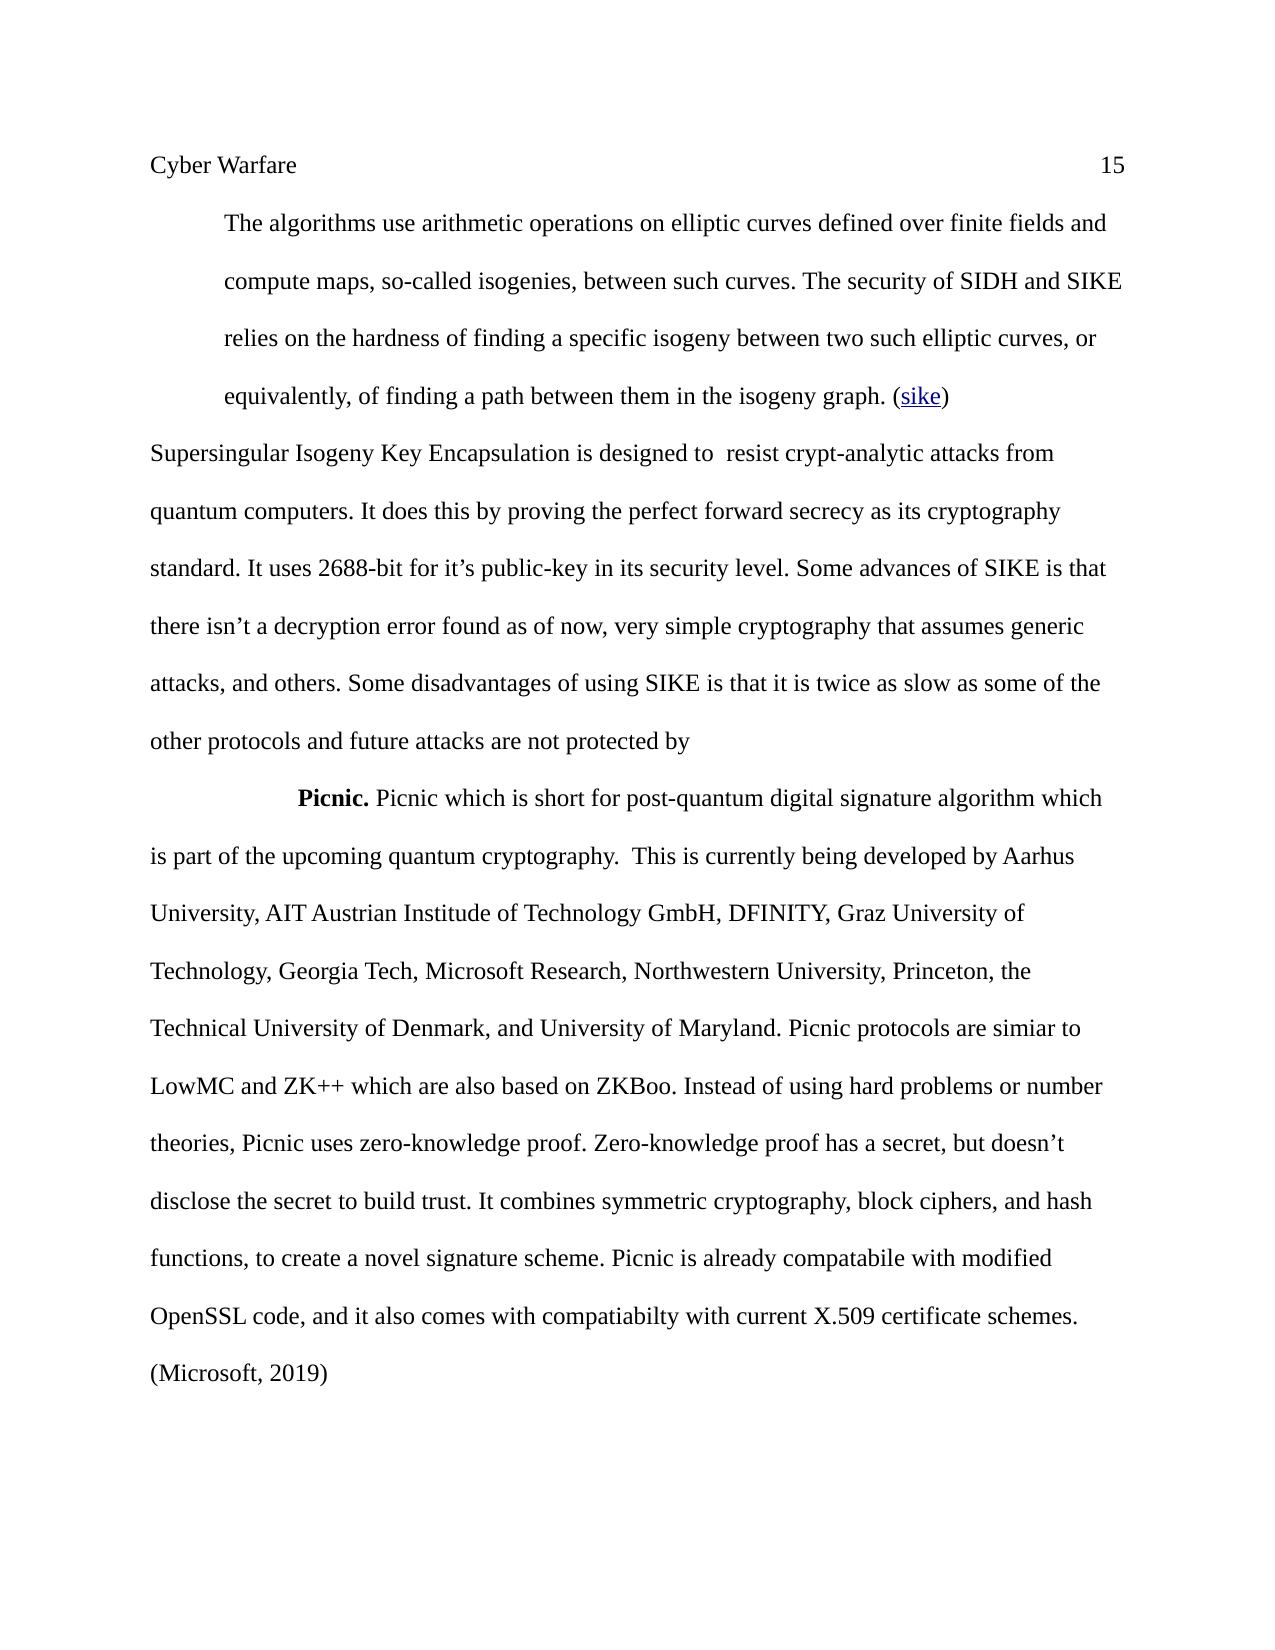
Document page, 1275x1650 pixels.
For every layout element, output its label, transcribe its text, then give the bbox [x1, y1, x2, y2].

text Supersingular Isogeny Key Encapsulation is designed to resist crypt-analytic attacks from quantum computers. It does this by proving the perfect forward secrecy as its cryptography standard. It uses 2688-bit for it’s public-key in its security level. Some advances of SIKE is that there isn’t a decryption error found as of now, very simple cryptography that assumes generic attacks, and others. Some disadvantages of using SIKE is that it is twice as slow as some of the other protocols and future attacks are not protected by [150, 438, 1125, 754]
text Picnic. Picnic which is short for post-quantum digital signature algorithm which is part of the upcoming quantum cryptography. This is currently being developed by Aarhus University, AIT Austrian Institude of Technology GmbH, DFINITY, Graz University of Technology, Georgia Tech, Microsoft Research, Northwestern University, Princeton, the Technical University of Denmark, and University of Maryland. Picnic protocols are simiar to LowMC and ZK++ which are also based on ZKBoo. Instead of using hard problems or number theories, Picnic uses zero-knowledge proof. Zero-knowledge proof has a secret, but doesn’t disclose the secret to build trust. It combines symmetric cryptography, block ciphers, and hash functions, to create a novel signature scheme. Picnic is already compatabile with modified OpenSSL code, and it also comes with compatiabilty with current X.509 certificate schemes. (Microsoft, 2019) [150, 783, 1125, 1387]
text The algorithms use arithmetic operations on elliptic curves defined over finite fields and compute maps, so-called isogenies, between such curves. The security of SIDH and SIKE relies on the hardness of finding a specific isogeny between two such elliptic curves, or equivalently, of finding a path between them in the isogeny graph. (sike) [224, 208, 1125, 409]
